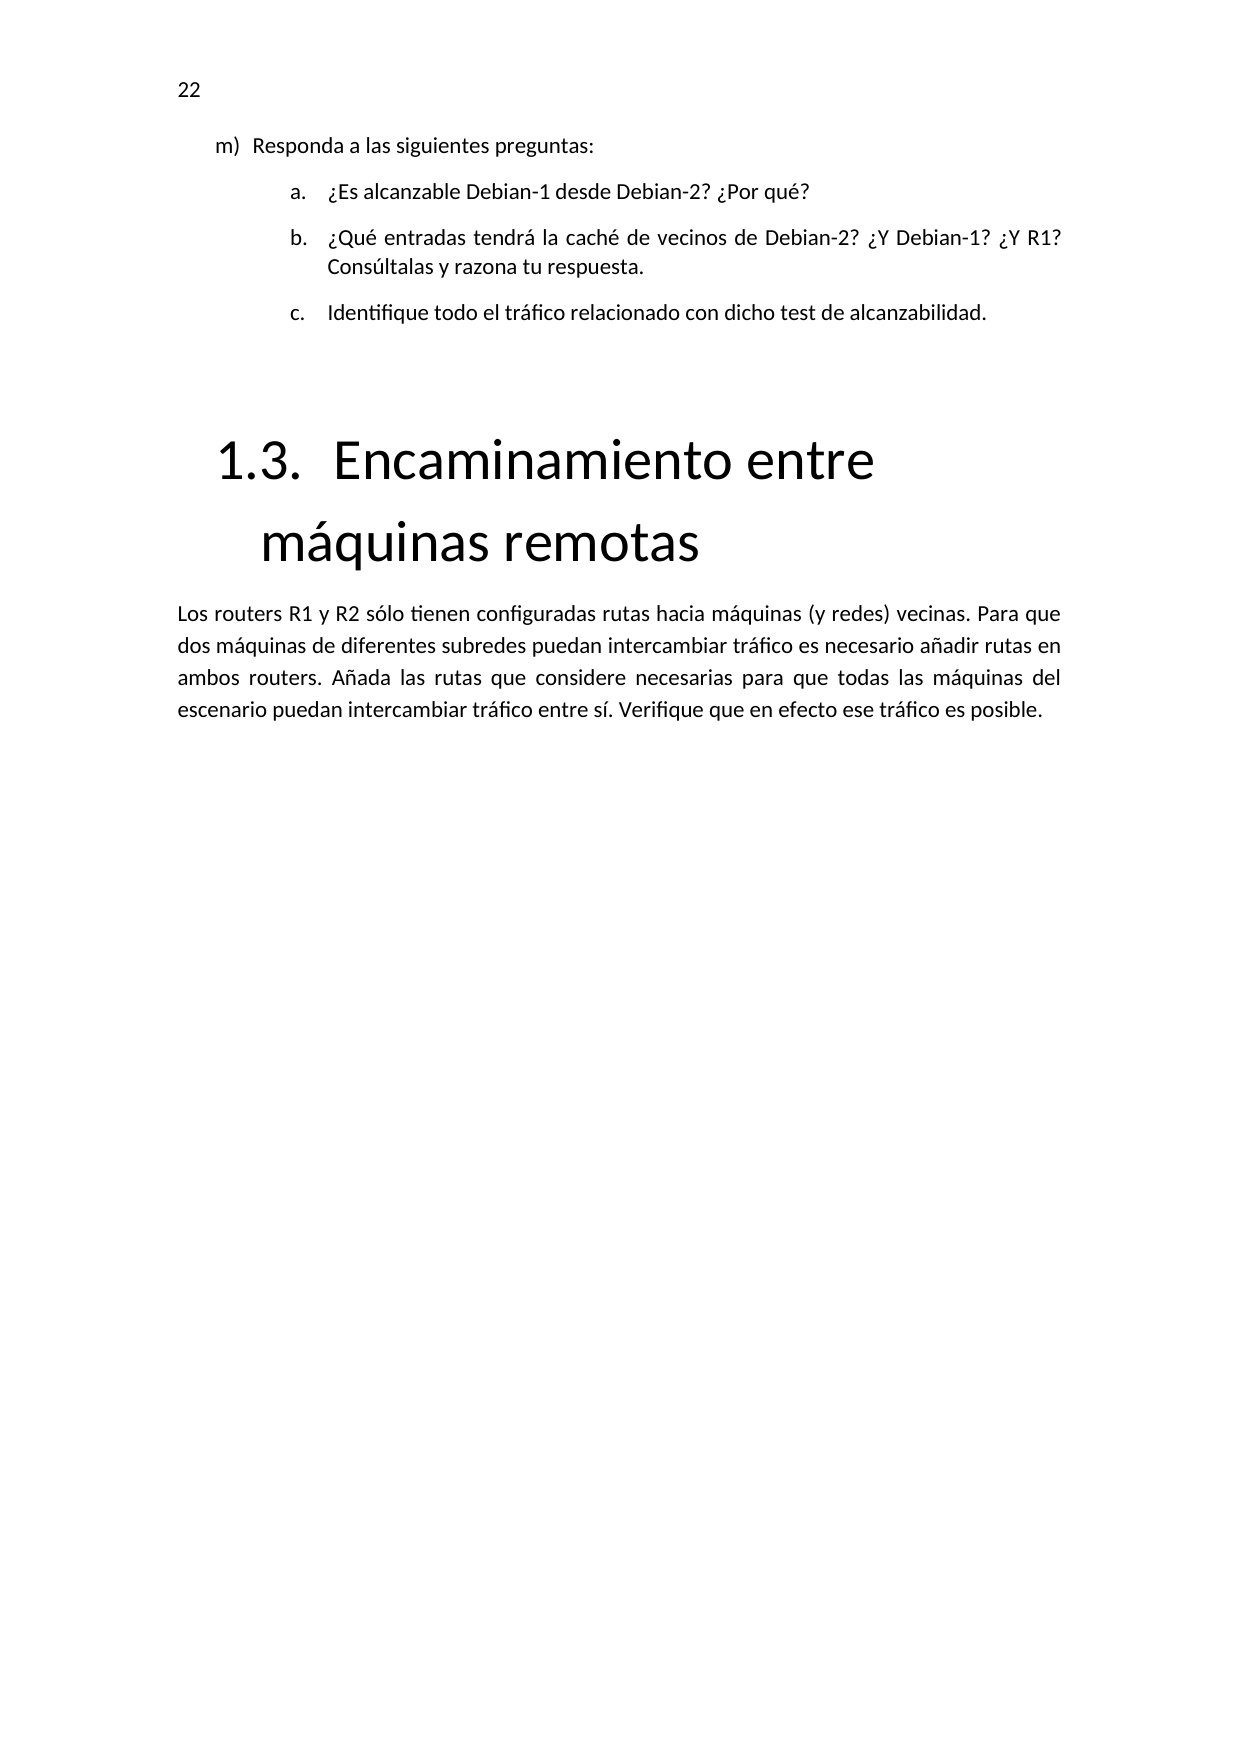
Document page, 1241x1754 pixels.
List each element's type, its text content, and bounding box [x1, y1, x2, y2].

list ¿Qué entradas tendrá la caché de vecinos de Debian-2? ¿Y Debian-1? ¿Y R1? Consúltalas y razona tu respuesta. [290, 223, 1063, 281]
subtitle Encaminamiento entre máquinas remotas [215, 423, 1063, 576]
list Identifique todo el tráfico relacionado con dicho test de alcanzabilidad. [290, 298, 1063, 327]
list Responda a las siguientes preguntas: [215, 131, 1063, 159]
list ¿Es alcanzable Debian-1 desde Debian-2? ¿Por qué? [290, 177, 1063, 205]
text Los routers R1 y R2 sólo tienen configuradas rutas hacia máquinas (y redes) vecinas. Para que dos máquinas de diferentes subredes puedan intercambiar tráfico es necesario añadir rutas en ambos routers. Añada las rutas que considere necesarias para que todas las máquinas del escenario puedan intercambiar tráfico entre sí. Verifique que en efecto ese tráfico es posible. [177, 599, 1063, 723]
